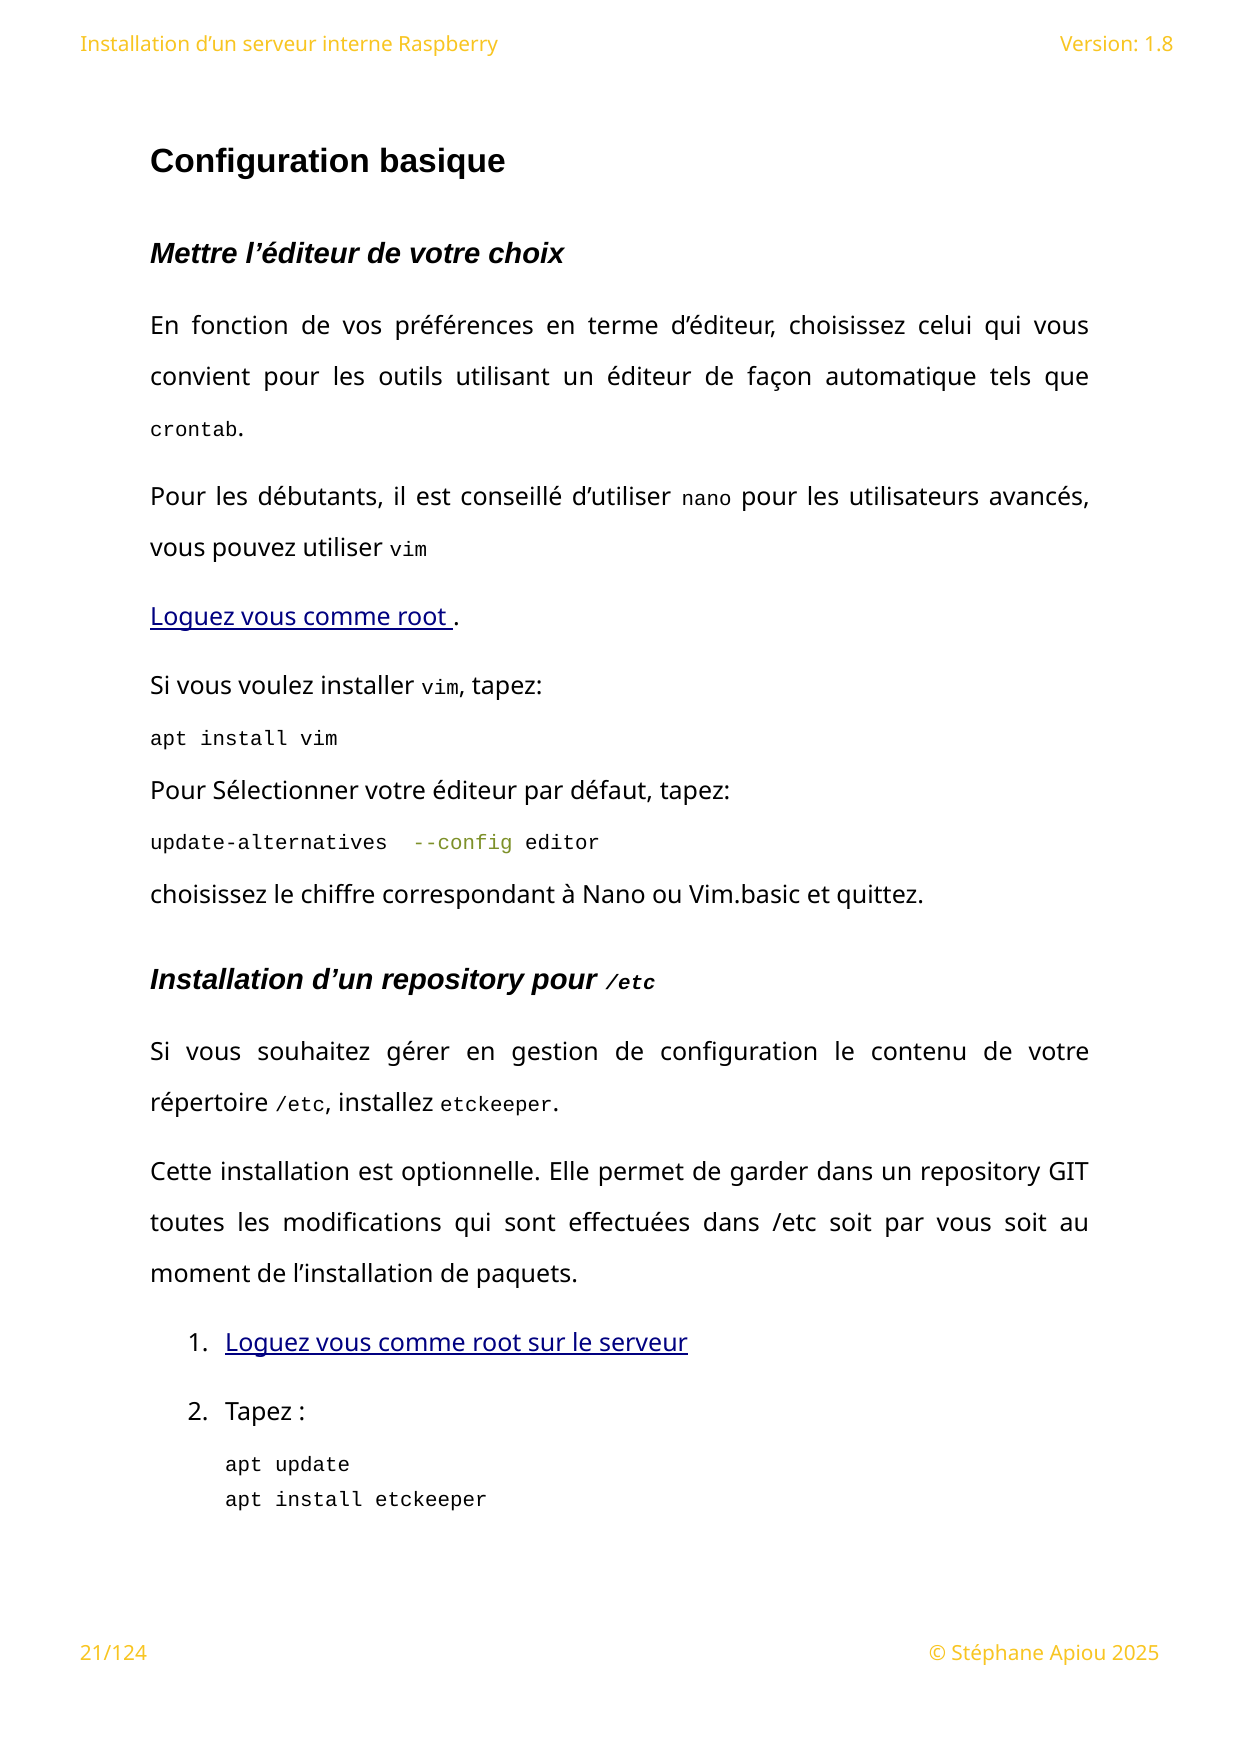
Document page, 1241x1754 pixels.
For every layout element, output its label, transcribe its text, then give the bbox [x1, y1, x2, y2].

text Cette installation est optionnelle. Elle permet de garder dans un repository GIT toutes les modifications qui sont effectuées dans /etc soit par vous soit au moment de l’installation de paquets. [150, 1153, 1090, 1290]
text Si vous voulez installer vim, tapez: [150, 668, 1090, 702]
text choisissez le chiffre correspondant à Nano ou Vim.basic et quittez. [150, 877, 1090, 911]
text Loguez vous comme root . [150, 599, 1090, 633]
text Pour les débutants, il est conseillé d’utiliser nano pour les utilisateurs avancés, vous pouvez utiliser vim [150, 479, 1090, 564]
subtitle Installation d’un repository pour /etc [150, 962, 1090, 995]
text Pour Sélectionner votre éditeur par défaut, tapez: [150, 772, 1090, 806]
list apt update [187, 1453, 1090, 1477]
subtitle Mettre l’éditeur de votre choix [150, 236, 1090, 270]
list Loguez vous comme root sur le serveur [187, 1324, 1090, 1359]
text En fonction de vos préférences en terme d’éditeur, choisissez celui qui vous convient pour les outils utilisant un éditeur de façon automatique tels que crontab. [150, 308, 1090, 444]
subtitle Configuration basique [150, 141, 1090, 179]
text update-alternatives --config editor [150, 832, 1090, 856]
list Tapez : [187, 1393, 1090, 1428]
list apt install etckeeper [187, 1489, 1090, 1513]
text apt install vim [150, 728, 1090, 752]
text Si vous souhaitez gérer en gestion de configuration le contenu de votre répertoire /etc, installez etckeeper. [150, 1033, 1090, 1119]
